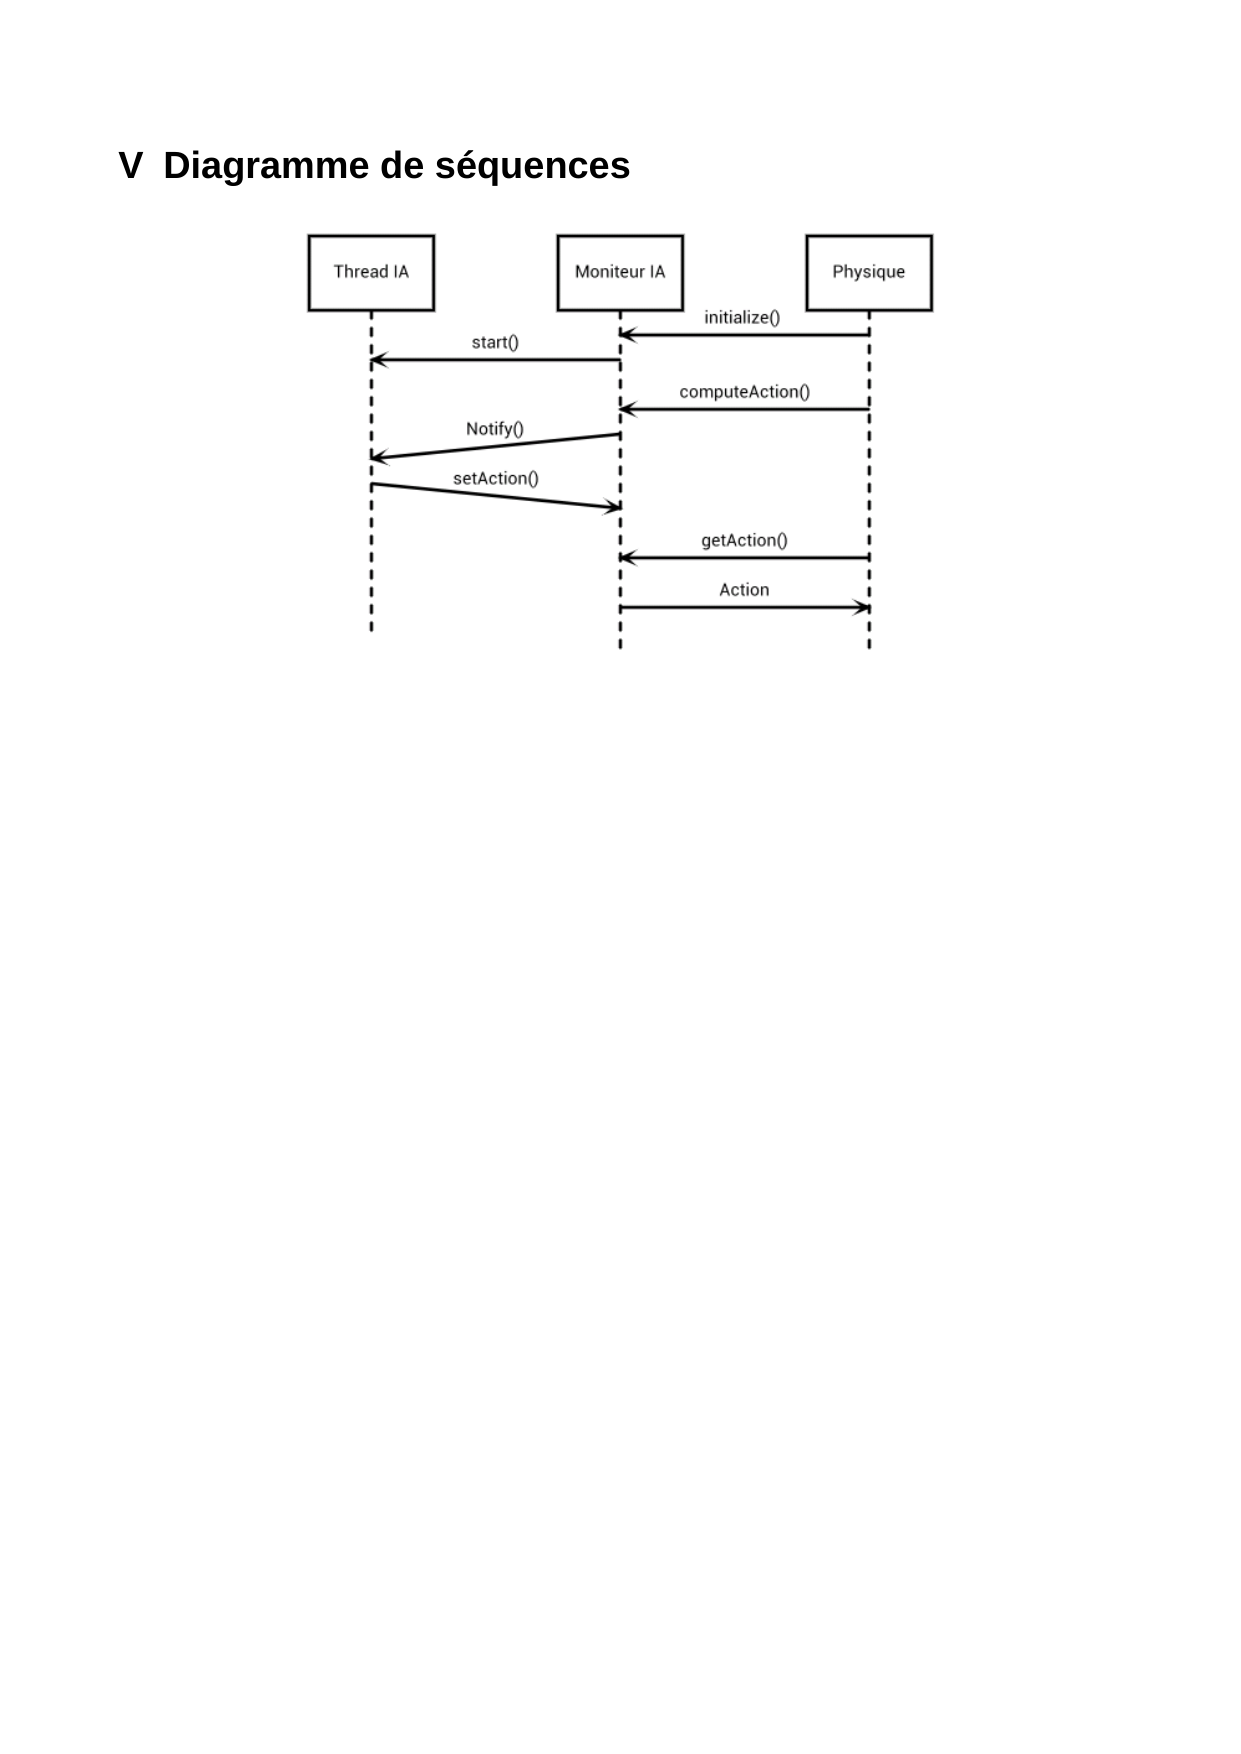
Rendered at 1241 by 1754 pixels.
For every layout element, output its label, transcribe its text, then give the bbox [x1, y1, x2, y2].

picture [272, 199, 968, 672]
subtitle Diagramme de séquences [118, 143, 1122, 187]
